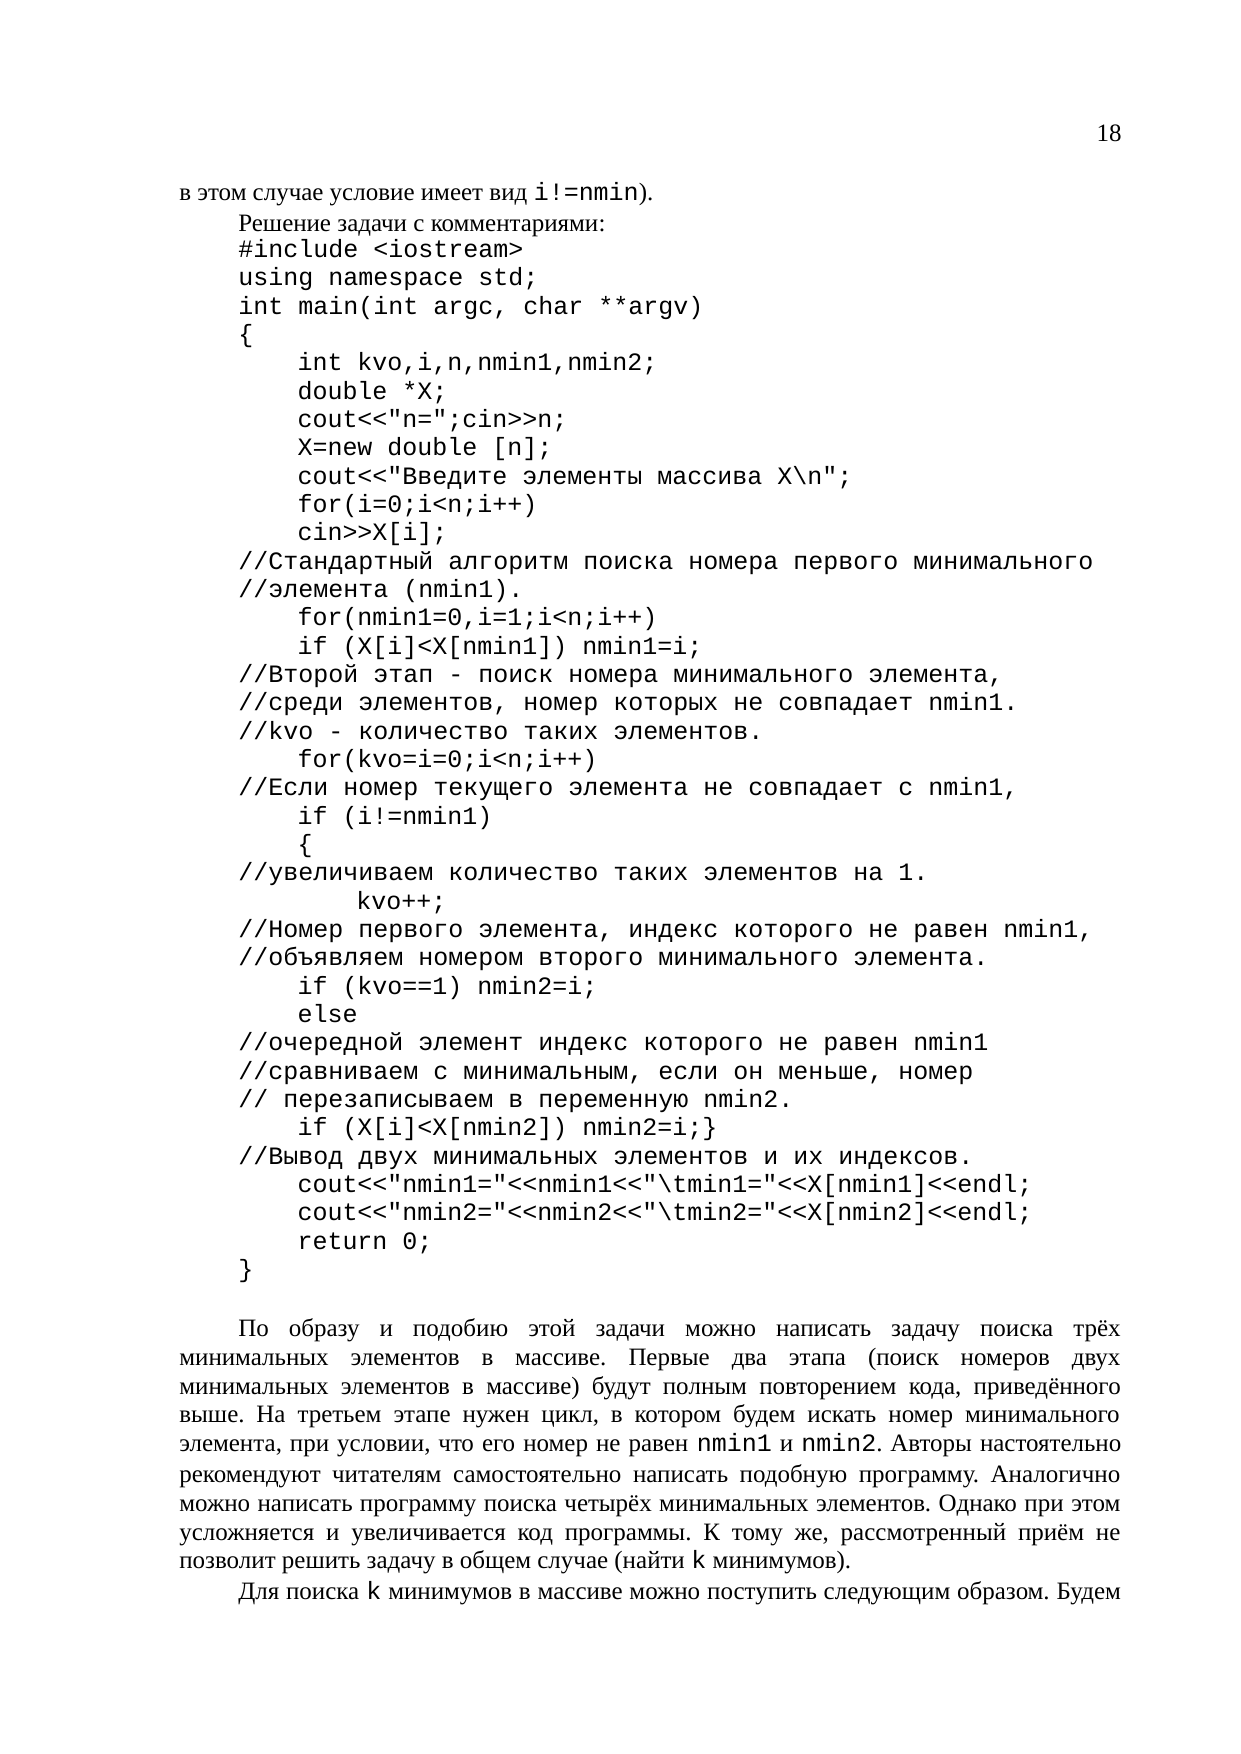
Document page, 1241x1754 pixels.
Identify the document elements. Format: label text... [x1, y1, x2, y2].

text По образу и подобию этой задачи можно написать задачу поиска трёх минимальных элементов в массиве. Первые два этапа (поиск номеров двух минимальных элементов в массиве) будут полным повторением кода, приведённого выше. На третьем этапе нужен цикл, в котором будем искать номер минимального элемента, при условии, что его номер не равен nmin1 и nmin2. Авторы настоятельно рекомендуют читателям самостоятельно написать подобную программу. Аналогично можно написать программу поиска четырёх минимальных элементов. Однако при этом усложняется и увеличивается код программы. К тому же, рассмотренный приём не позволит решить задачу в общем случае (найти k минимумов). [179, 1313, 1121, 1576]
text int main(int argc, char **argv) [238, 293, 1121, 322]
text //элемента (nmin1). [238, 577, 1121, 605]
text //объявляем номером второго минимального элемента. [238, 945, 1121, 973]
text if (kvo==1) nmin2=i; [238, 973, 1121, 1002]
text cout<<"Введите элементы массива Х\n"; [238, 463, 1121, 492]
text //среди элементов, номер которых не совпадает nmin1. [238, 690, 1121, 718]
text X=new double [n]; [238, 435, 1121, 463]
text int kvo,i,n,nmin1,nmin2; [238, 350, 1121, 378]
text if (X[i]<X[nmin2]) nmin2=i;} [238, 1115, 1121, 1143]
text // перезаписываем в переменную nmin2. [238, 1087, 1121, 1115]
text if (X[i]<X[nmin1]) nmin1=i; [238, 633, 1121, 662]
text cout<<"n=";cin>>n; [238, 407, 1121, 435]
text //Второй этап - поиск номера минимального элемента, [238, 662, 1121, 690]
text //увеличиваем количество таких элементов на 1. [238, 860, 1121, 888]
text double *X; [238, 378, 1121, 407]
text for(nmin1=0,i=1;i<n;i++) [238, 605, 1121, 633]
text //Вывод двух минимальных элементов и их индексов. [238, 1143, 1121, 1172]
text cout<<"nmin1="<<nmin1<<"\tmin1="<<X[nmin1]<<endl; [238, 1172, 1121, 1200]
text if (i!=nmin1) [238, 803, 1121, 832]
text //Если номер текущего элемента не совпадает с nmin1, [238, 775, 1121, 803]
text { [238, 322, 1121, 350]
text { [238, 832, 1121, 860]
text } [238, 1257, 1121, 1285]
text Решение задачи с комментариями: [179, 208, 1121, 237]
text kvo++; [238, 888, 1121, 917]
text cin>>X[i]; [238, 520, 1121, 548]
text //очередной элемент индекс которого не равен nmin1 [238, 1030, 1121, 1058]
text Для поиска k минимумов в массиве можно поступить следующим образом. Будем [179, 1576, 1121, 1607]
text for(i=0;i<n;i++) [238, 492, 1121, 520]
text using namespace std; [238, 265, 1121, 293]
text else [238, 1002, 1121, 1030]
text в этом случае условие имеет вид i!=nmin). [179, 177, 1121, 208]
text //Стандартный алгоритм поиска номера первого минимального [238, 548, 1121, 577]
text #include <iostream> [238, 237, 1121, 265]
text cout<<"nmin2="<<nmin2<<"\tmin2="<<X[nmin2]<<endl; [238, 1200, 1121, 1228]
text //сравниваем с минимальным, если он меньше, номер [238, 1058, 1121, 1087]
text //kvo - количество таких элементов. [238, 718, 1121, 747]
text //Номер первого элемента, индекс которого не равен nmin1, [238, 917, 1121, 945]
text return 0; [238, 1228, 1121, 1257]
text for(kvo=i=0;i<n;i++) [238, 747, 1121, 775]
